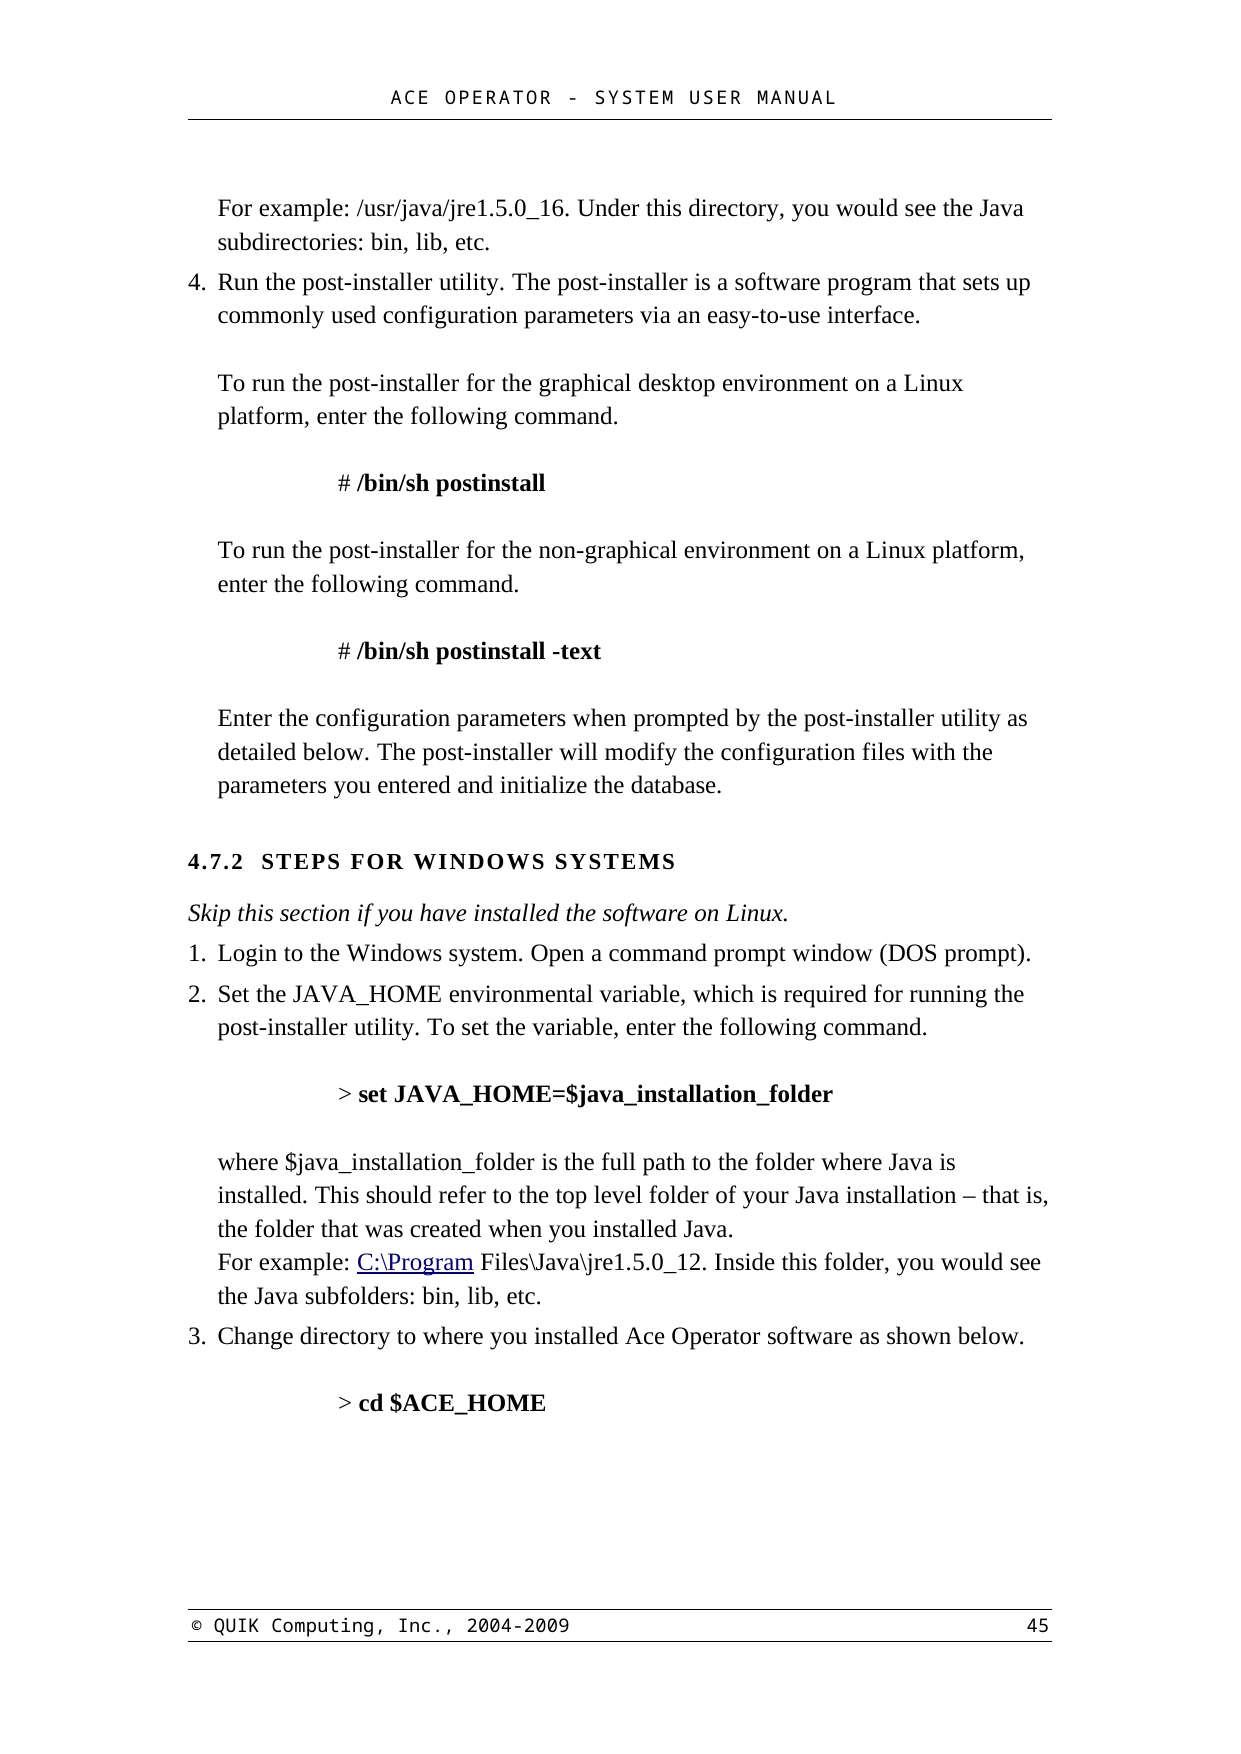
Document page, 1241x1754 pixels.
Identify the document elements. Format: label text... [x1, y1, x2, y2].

list Run the post-installer utility. The post-installer is a software program that sets up commonly used configuration parameters via an easy-to-use interface. To run the post-installer for the graphical desktop environment on a Linux platform, enter the following command. # /bin/sh postinstall To run the post-installer for the non-graphical environment on a Linux platform, enter the following command. # /bin/sh postinstall -text Enter the configuration parameters when prompted by the post-installer utility as detailed below. The post-installer will modify the configuration files with the parameters you entered and initialize the database. [188, 268, 1052, 799]
list Login to the Windows system. Open a command prompt window (DOS prompt). [188, 939, 1052, 967]
list Change directory to where you installed Ace Operator software as shown below. > cd $ACE_HOME [188, 1322, 1052, 1417]
text Skip this section if you have installed the software on Linux. [188, 899, 1052, 927]
list For example: /usr/java/jre1.5.0_16. Under this directory, you would see the Java subdirectories: bin, lib, etc. [188, 194, 1052, 255]
subtitle Steps for Windows Systems [188, 848, 1052, 874]
list Set the JAVA_HOME environmental variable, which is required for running the post-installer utility. To set the variable, enter the following command. > set JAVA_HOME=$java_installation_folder where $java_installation_folder is the full path to the folder where Java is installed. This should refer to the top level folder of your Java installation – that is, the folder that was created when you installed Java. For example: C:\Program Files\Java\jre1.5.0_12. Inside this folder, you would see the Java subfolders: bin, lib, etc. [188, 980, 1052, 1309]
